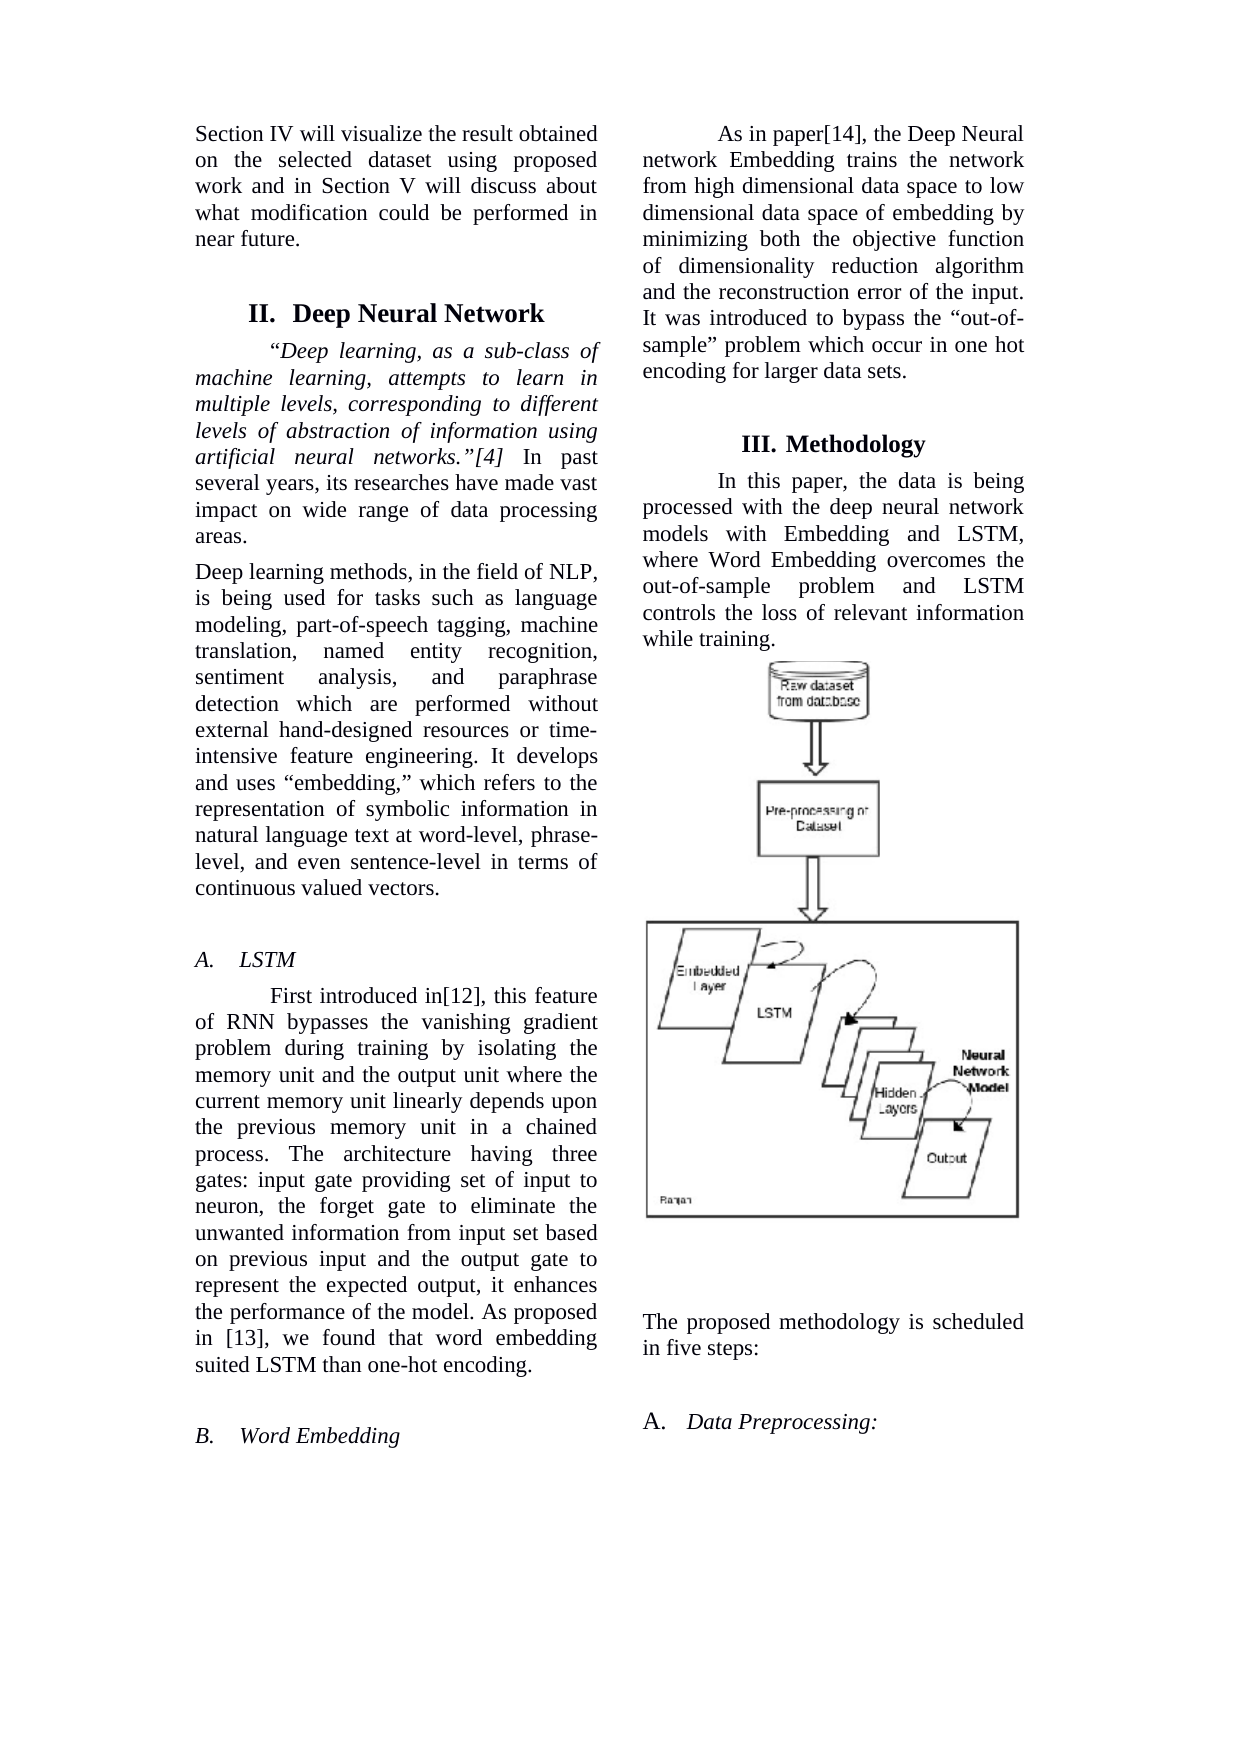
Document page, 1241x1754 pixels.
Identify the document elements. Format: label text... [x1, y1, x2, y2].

list Deep Neural Network [195, 297, 598, 328]
list Methodology [642, 429, 1025, 457]
text Section IV will visualize the result obtained on the selected dataset using proposed work and in Section V will discuss about what modification could be performed in near future. [195, 120, 598, 252]
text The proposed methodology is scheduled in five steps: [642, 1308, 1025, 1360]
text As in paper[14], the Deep Neural network Embedding trains the network from high dimensional data space to low dimensional data space of embedding by minimizing both the objective function of dimensionality reduction algorithm and the reconstruction error of the input. It was introduced to bypass the “out-of-sample” problem which occur in one hot encoding for larger data sets. [642, 120, 1025, 383]
text “Deep learning, as a sub-class of machine learning, attempts to learn in multiple levels, corresponding to different levels of abstraction of information using artificial neural networks.”[4] In past several years, its researches have made vast impact on wide range of data processing areas. [195, 338, 598, 548]
text In this paper, the data is being processed with the deep neural network models with Embedding and LSTM, where Word Embedding overcomes the out-of-sample problem and LSTM controls the loss of relevant information while training. [642, 467, 1025, 651]
text Deep learning methods, in the field of NLP, is being used for tasks such as language modeling, part-of-speech tagging, machine translation, named entity recognition, sentiment analysis, and paraphrase detection which are performed without external hand-designed resources or time-intensive feature engineering. It develops and uses “embedding,” which refers to the representation of symbolic information in natural language text at word-level, phrase-level, and even sentence-level in terms of continuous valued vectors. [195, 558, 598, 901]
picture [642, 661, 1025, 1224]
list Data Preprocessing: [642, 1406, 1025, 1434]
list LSTM [195, 946, 598, 972]
list Word Embedding [195, 1422, 598, 1449]
text First introduced in[12], this feature of RNN bypasses the vanishing gradient problem during training by isolating the memory unit and the output unit where the current memory unit linearly depends upon the previous memory unit in a chained process. The architecture having three gates: input gate providing set of input to neuron, the forget gate to eliminate the unwanted information from input set based on previous input and the output gate to represent the expected output, it enhances the performance of the model. As proposed in [13], we found that word embedding suited LSTM than one-hot encoding. [195, 982, 598, 1377]
